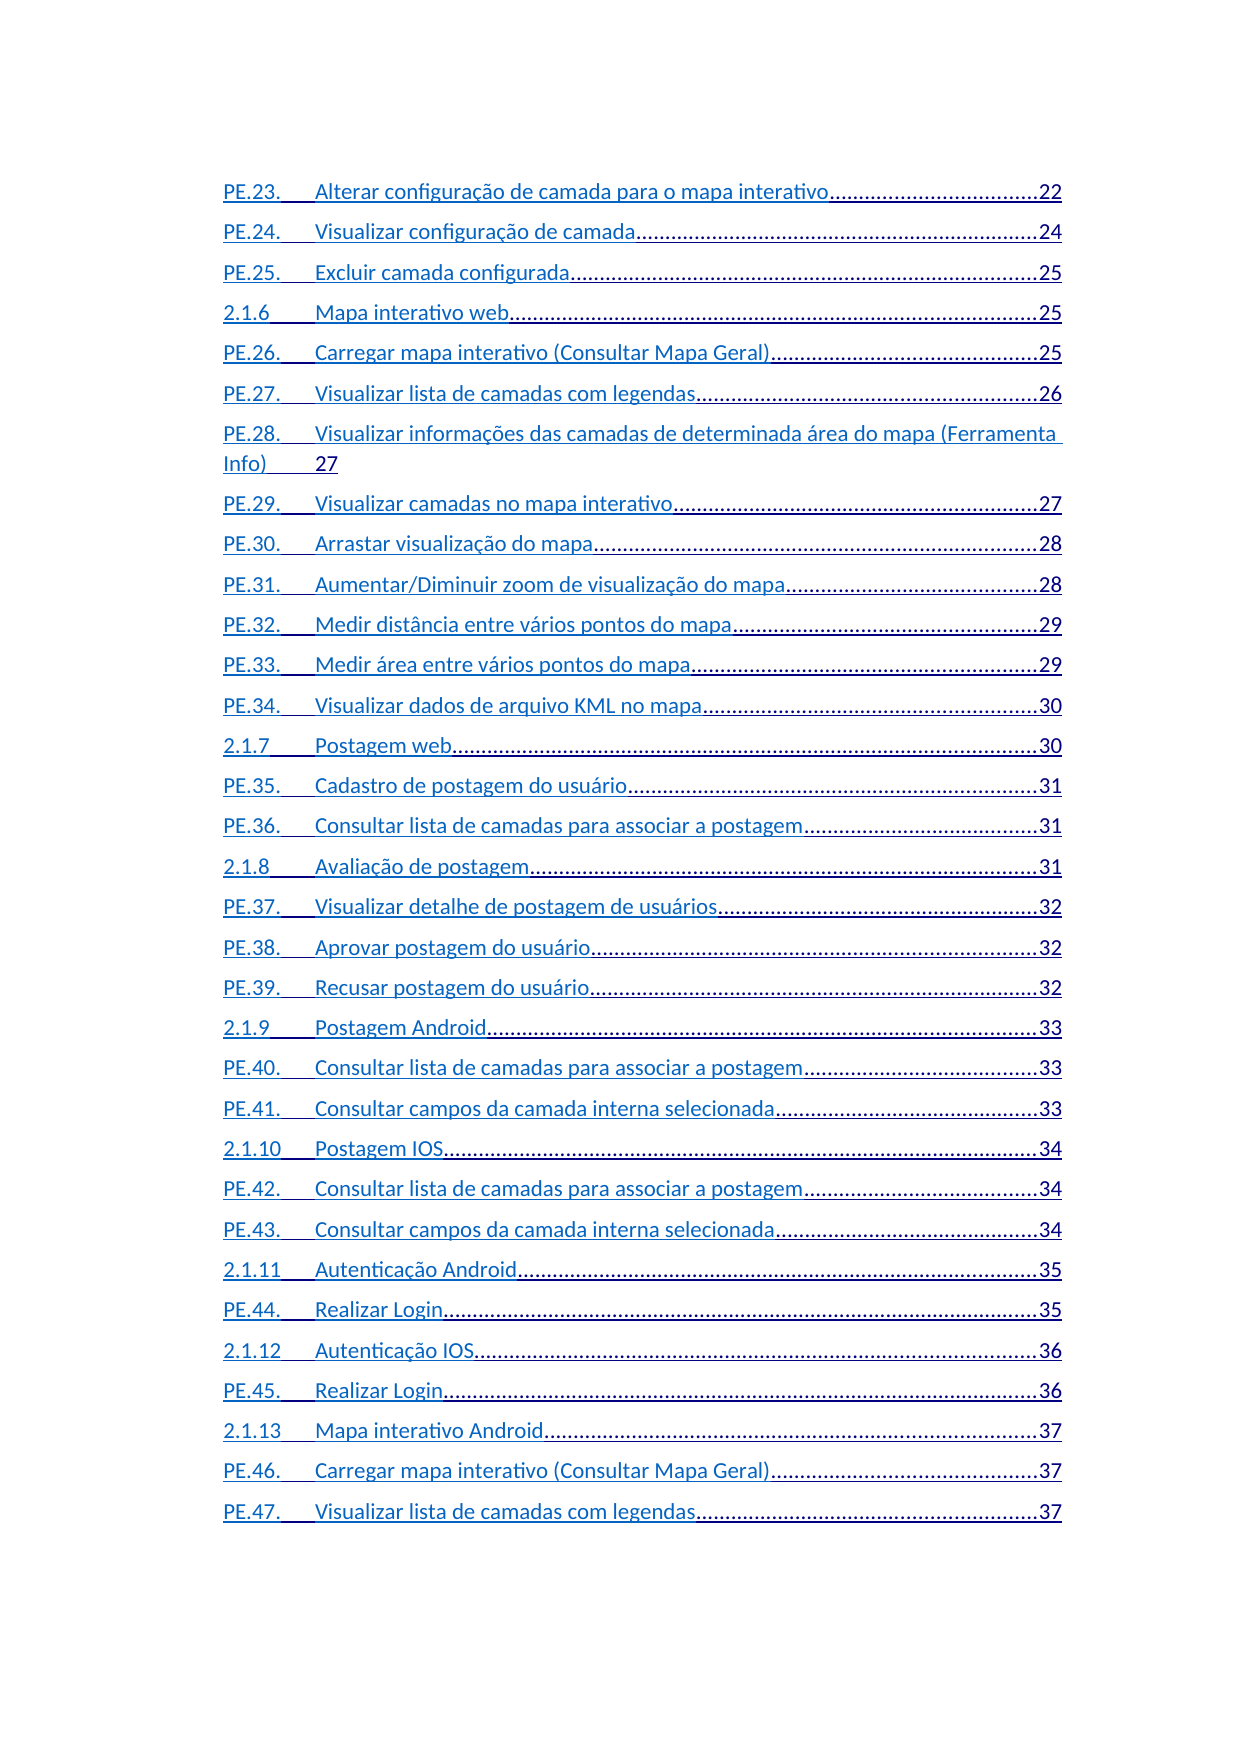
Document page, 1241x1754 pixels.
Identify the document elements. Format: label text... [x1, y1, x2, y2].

text PE.41. Consultar campos da camada interna selecionada 33 [223, 1094, 1063, 1122]
text 2.1.10 Postagem IOS 34 [223, 1134, 1063, 1162]
text PE.44. Realizar Login 35 [223, 1295, 1063, 1323]
text 2.1.6 Mapa interativo web 25 [223, 298, 1063, 326]
text PE.35. Cadastro de postagem do usuário 31 [223, 771, 1063, 799]
text 2.1.8 Avaliação de postagem 31 [223, 852, 1063, 880]
text PE.24. Visualizar configuração de camada 24 [223, 217, 1063, 245]
text PE.46. Carregar mapa interativo (Consultar Mapa Geral) 37 [223, 1457, 1063, 1485]
text 2.1.13 Mapa interativo Android 37 [223, 1416, 1063, 1444]
text 2.1.9 Postagem Android 33 [223, 1013, 1063, 1041]
text PE.38. Aprovar postagem do usuário 32 [223, 933, 1063, 961]
text Info) 27 [223, 444, 1063, 477]
text 2.1.11 Autenticação Android 35 [223, 1255, 1063, 1283]
text PE.31. Aumentar/Diminuir zoom de visualização do mapa 28 [223, 570, 1063, 598]
text PE.28. Visualizar informações das camadas de determinada área do mapa (Ferramenta [223, 419, 1063, 443]
text PE.47. Visualizar lista de camadas com legendas 37 [223, 1497, 1063, 1525]
text PE.39. Recusar postagem do usuário 32 [223, 973, 1063, 1001]
text PE.30. Arrastar visualização do mapa 28 [223, 529, 1063, 557]
text PE.34. Visualizar dados de arquivo KML no mapa 30 [223, 691, 1063, 719]
text PE.25. Excluir camada configurada 25 [223, 258, 1063, 286]
text 2.1.12 Autenticação IOS 36 [223, 1336, 1063, 1364]
text PE.40. Consultar lista de camadas para associar a postagem 33 [223, 1053, 1063, 1082]
text PE.29. Visualizar camadas no mapa interativo 27 [223, 489, 1063, 517]
text PE.37. Visualizar detalhe de postagem de usuários 32 [223, 892, 1063, 920]
text PE.45. Realizar Login 36 [223, 1376, 1063, 1404]
text PE.32. Medir distância entre vários pontos do mapa 29 [223, 610, 1063, 638]
text PE.27. Visualizar lista de camadas com legendas 26 [223, 379, 1063, 407]
text PE.36. Consultar lista de camadas para associar a postagem 31 [223, 812, 1063, 840]
text PE.26. Carregar mapa interativo (Consultar Mapa Geral) 25 [223, 338, 1063, 366]
text 2.1.7 Postagem web 30 [223, 731, 1063, 759]
text PE.23. Alterar configuração de camada para o mapa interativo 22 [223, 177, 1063, 205]
text PE.43. Consultar campos da camada interna selecionada 34 [223, 1215, 1063, 1243]
text PE.42. Consultar lista de camadas para associar a postagem 34 [223, 1174, 1063, 1202]
text PE.33. Medir área entre vários pontos do mapa 29 [223, 650, 1063, 678]
